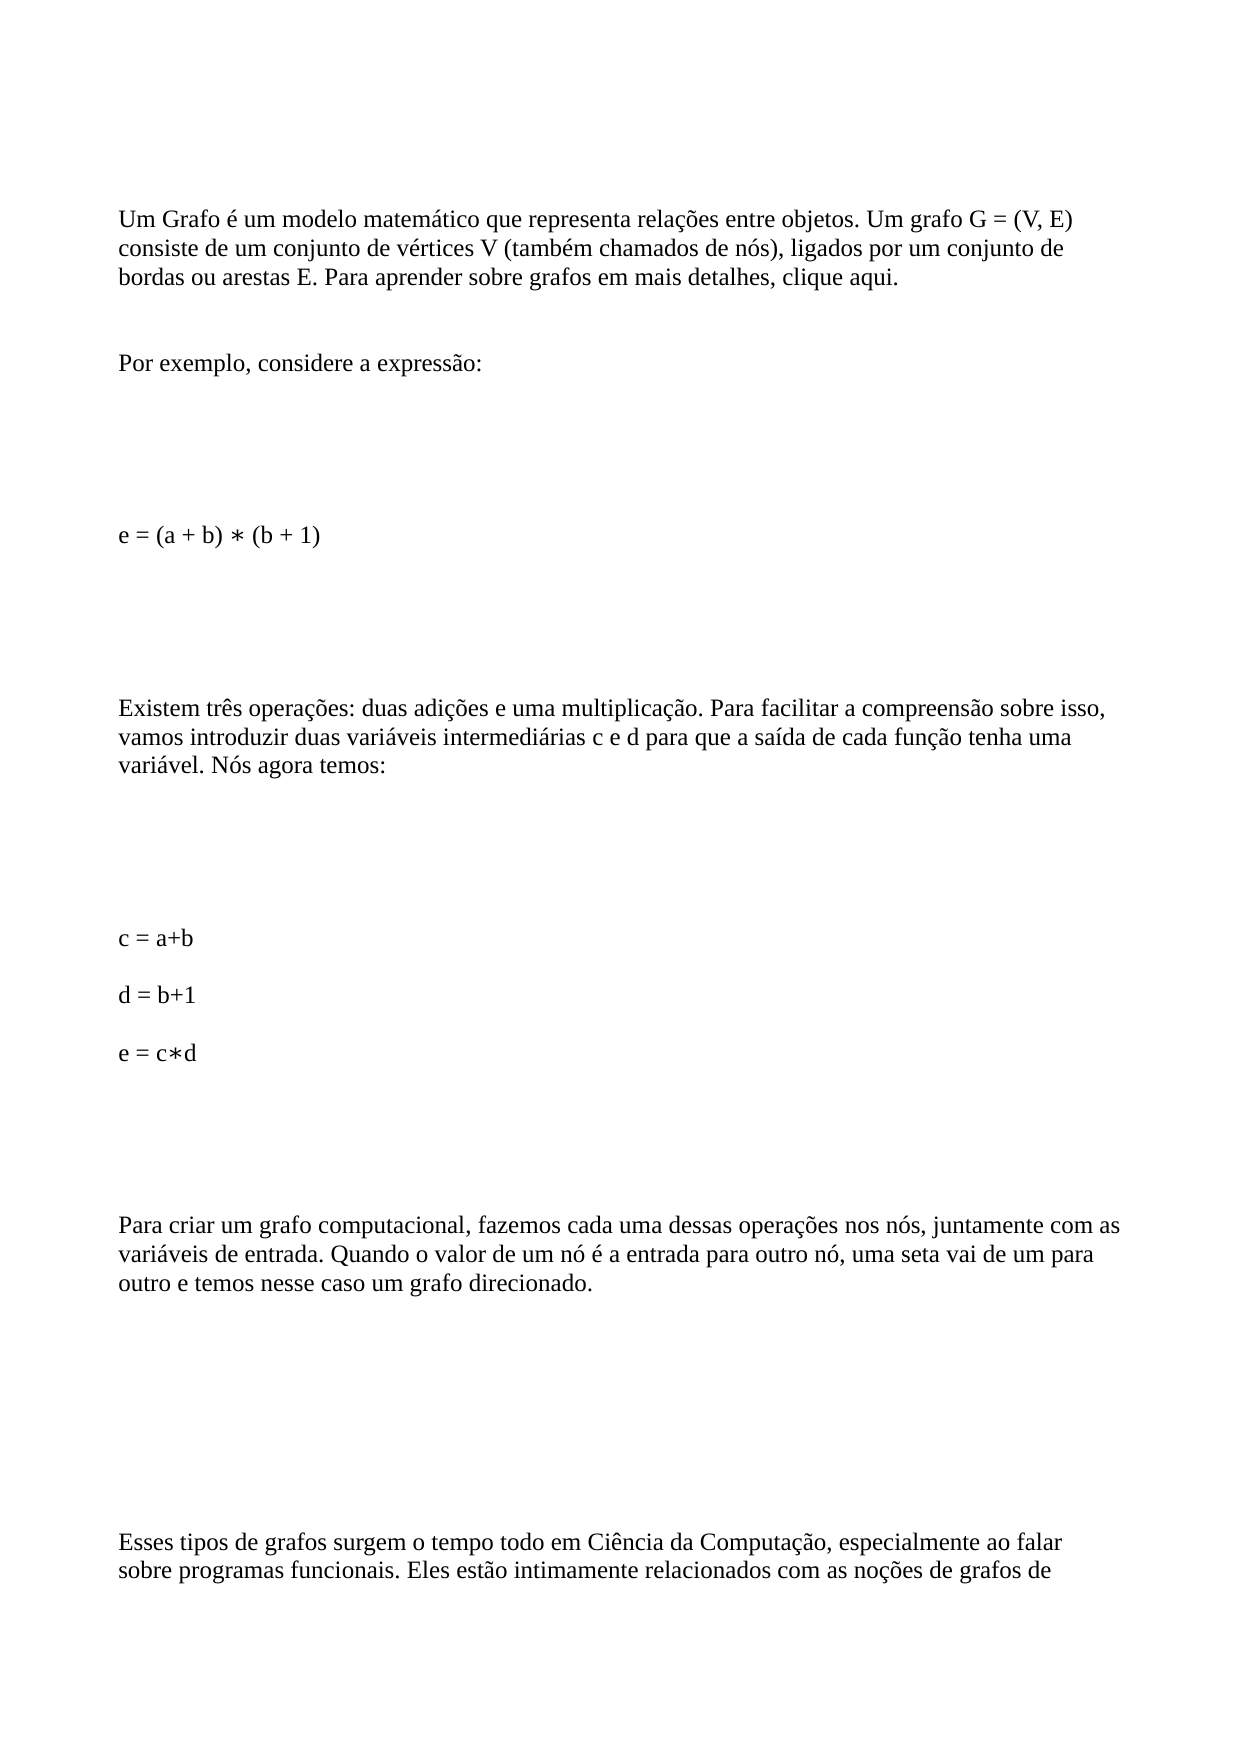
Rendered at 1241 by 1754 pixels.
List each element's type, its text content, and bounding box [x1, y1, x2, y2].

text e = c∗d [118, 1038, 1122, 1067]
text Para criar um grafo computacional, fazemos cada uma dessas operações nos nós, juntamente com as variáveis de entrada. Quando o valor de um nó é a entrada para outro nó, uma seta vai de um para outro e temos nesse caso um grafo direcionado. [118, 1211, 1122, 1297]
text e = (a + b) ∗ (b + 1) [118, 521, 1122, 549]
text Por exemplo, considere a expressão: [118, 348, 1122, 377]
text d = b+1 [118, 981, 1122, 1009]
text Um Grafo é um modelo matemático que representa relações entre objetos. Um grafo G = (V, E) consiste de um conjunto de vértices V (também chamados de nós), ligados por um conjunto de bordas ou arestas E. Para aprender sobre grafos em mais detalhes, clique aqui. [118, 204, 1122, 291]
text c = a+b [118, 923, 1122, 952]
text Esses tipos de grafos surgem o tempo todo em Ciência da Computação, especialmente ao falar sobre programas funcionais. Eles estão intimamente relacionados com as noções de grafos de [118, 1527, 1122, 1584]
text Existem três operações: duas adições e uma multiplicação. Para facilitar a compreensão sobre isso, vamos introduzir duas variáveis intermediárias c e d para que a saída de cada função tenha uma variável. Nós agora temos: [118, 693, 1122, 779]
